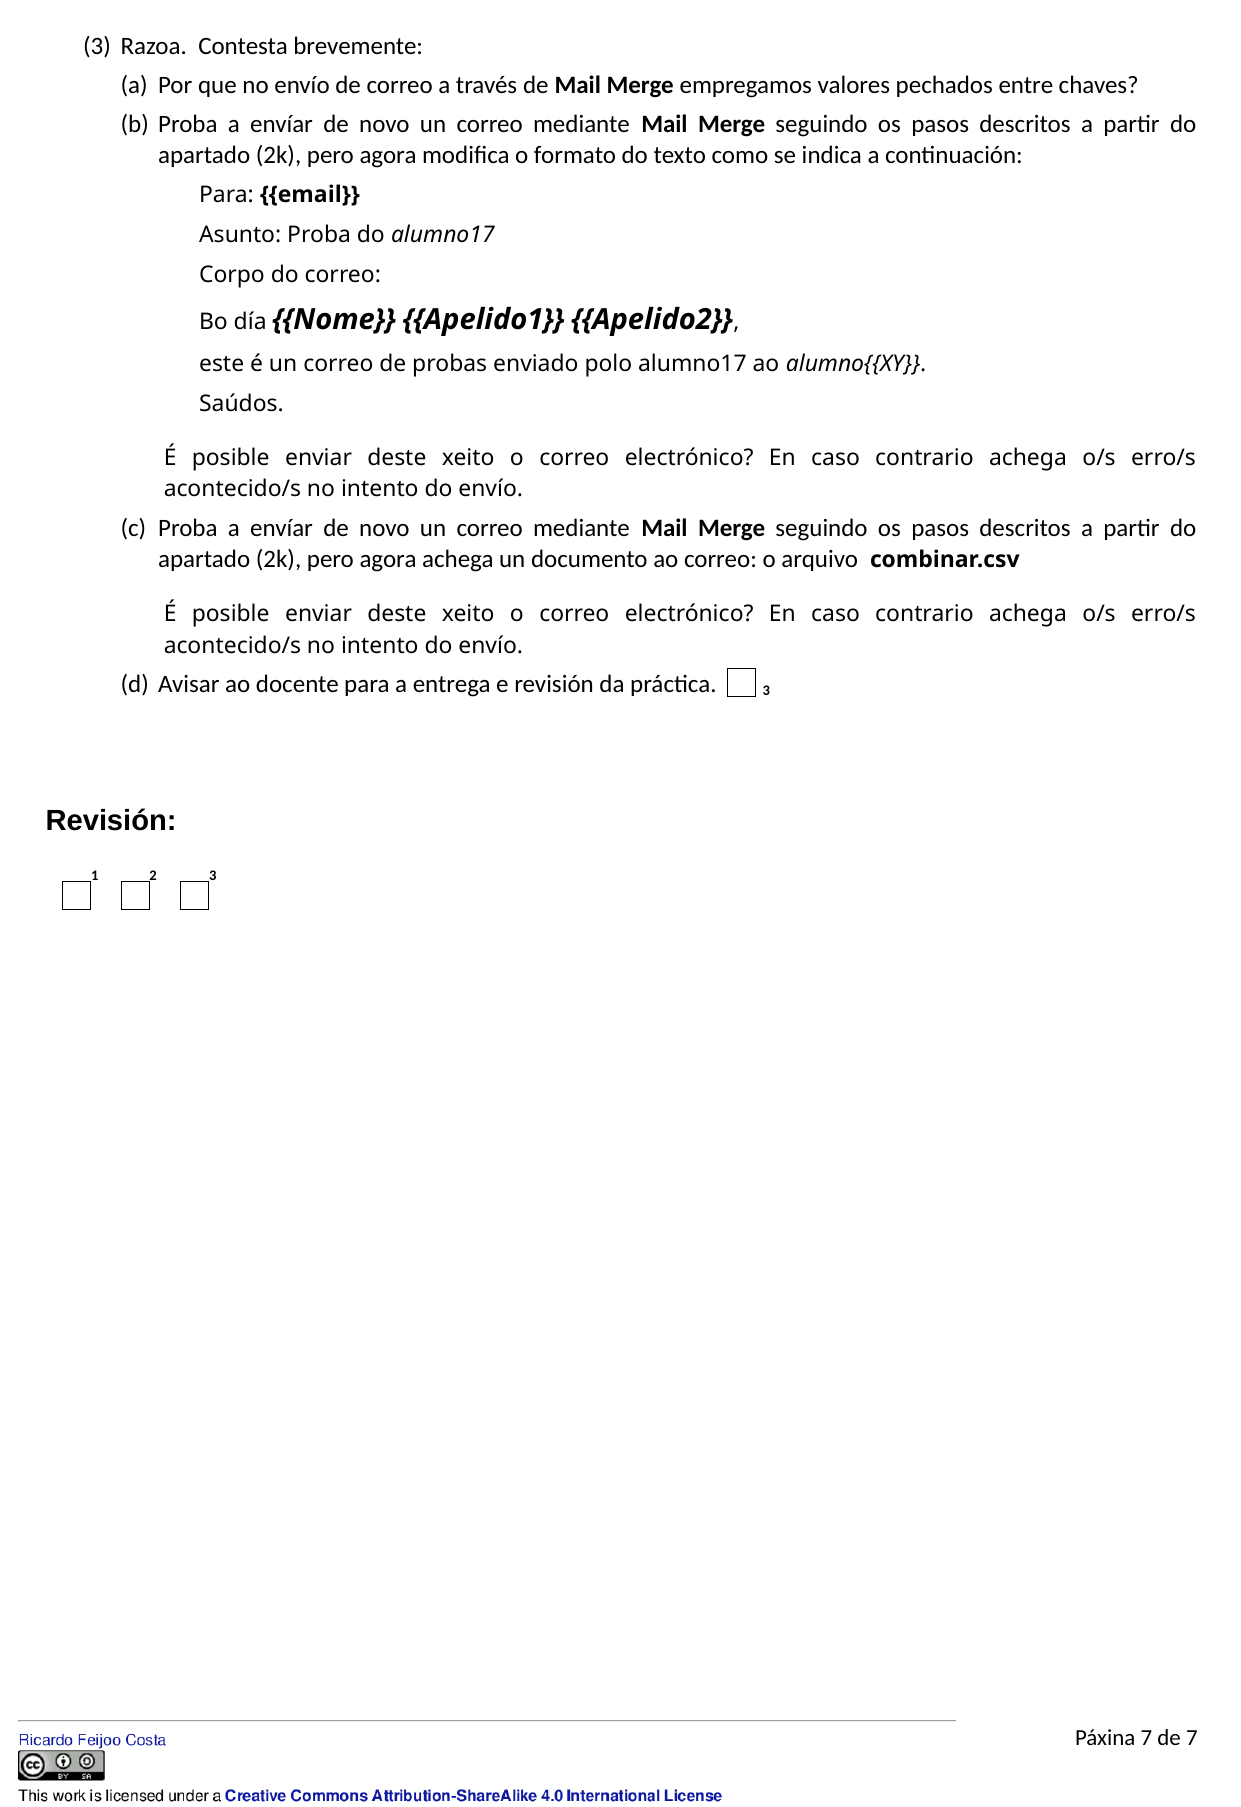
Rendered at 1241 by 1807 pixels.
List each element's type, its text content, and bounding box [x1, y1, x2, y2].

list Asunto: Proba do alumno17 [163, 218, 1197, 249]
text 1 2 3 [45, 854, 1197, 884]
list Bo día {{Nome}} {{Apelido1}} {{Apelido2}}, [163, 298, 1197, 338]
list Para: {{email}} [163, 178, 1197, 209]
list Proba a envíar de novo un correo mediante Mail Merge seguindo os pasos descritos a partir do apartado (2k), pero agora modifica o formato do texto como se indica a continuación: [120, 108, 1197, 169]
list Proba a envíar de novo un correo mediante Mail Merge seguindo os pasos descritos a partir do apartado (2k), pero agora achega un documento ao correo: o arquivo combinar.csv [120, 512, 1197, 574]
picture [8, 1715, 957, 1806]
list É posible enviar deste xeito o correo electrónico? En caso contrario achega o/s erro/s acontecido/s no intento do envío. [163, 597, 1197, 660]
list É posible enviar deste xeito o correo electrónico? En caso contrario achega o/s erro/s acontecido/s no intento do envío. [163, 441, 1197, 504]
list este é un correo de probas enviado polo alumno17 ao alumno{{XY}}. [163, 347, 1197, 378]
list Avisar ao docente para a entrega e revisión da práctica. 3 [120, 669, 1197, 699]
list Saúdos. [163, 387, 1197, 418]
list Por que no envío de correo a través de Mail Merge empregamos valores pechados entre chaves? [120, 69, 1197, 100]
list Razoa. Contesta brevemente: [83, 30, 1197, 60]
list Corpo do correo: [163, 258, 1197, 289]
subtitle Revisión: [45, 803, 1197, 836]
